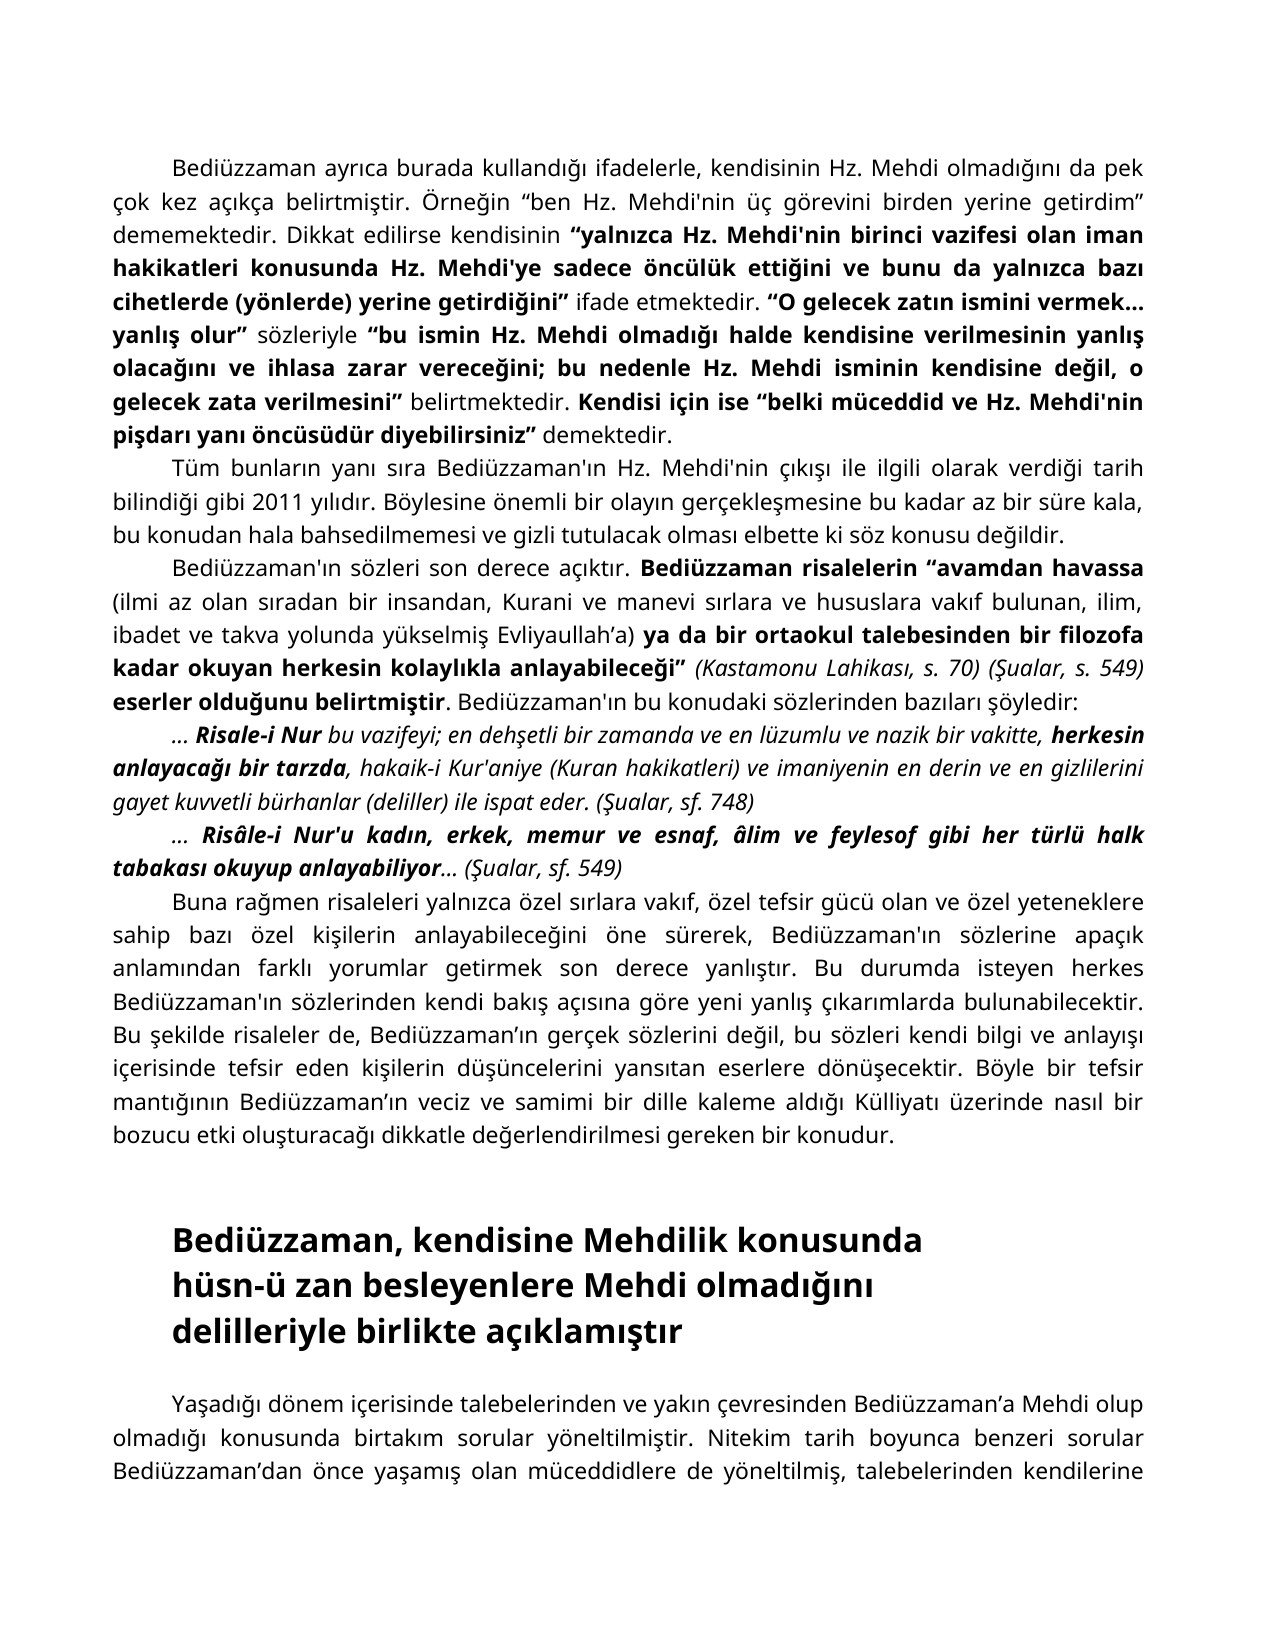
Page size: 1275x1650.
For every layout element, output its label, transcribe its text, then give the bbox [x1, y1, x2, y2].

text Yaşadığı dönem içerisinde talebelerinden ve yakın çevresinden Bediüzzaman’a Mehdi olup olmadığı konusunda birtakım sorular yöneltilmiştir. Nitekim tarih boyunca benzeri sorular Bediüzzaman’dan önce yaşamış olan müceddidlere de yöneltilmiş, talebelerinden kendilerine [112, 1386, 1145, 1486]
text Bediüzzaman ayrıca burada kullandığı ifadelerle, kendisinin Hz. Mehdi olmadığını da pek çok kez açıkça belirtmiştir. Örneğin “ben Hz. Mehdi'nin üç görevini birden yerine getirdim” dememektedir. Dikkat edilirse kendisinin “yalnızca Hz. Mehdi'nin birinci vazifesi olan iman hakikatleri konusunda Hz. Mehdi'ye sadece öncülük ettiğini ve bunu da yalnızca bazı cihetlerde (yönlerde) yerine getirdiğini” ifade etmektedir. “O gelecek zatın ismini vermek... yanlış olur” sözleriyle “bu ismin Hz. Mehdi olmadığı halde kendisine verilmesinin yanlış olacağını ve ihlasa zarar vereceğini; bu nedenle Hz. Mehdi isminin kendisine değil, o gelecek zata verilmesini” belirtmektedir. Kendisi için ise “belki müceddid ve Hz. Mehdi'nin pişdarı yanı öncüsüdür diyebilirsiniz” demektedir. [112, 150, 1145, 450]
text Tüm bunların yanı sıra Bediüzzaman'ın Hz. Mehdi'nin çıkışı ile ilgili olarak verdiği tarih bilindiği gibi 2011 yılıdır. Böylesine önemli bir olayın gerçekleşmesine bu kadar az bir süre kala, bu konudan hala bahsedilmemesi ve gizli tutulacak olması elbette ki söz konusu değildir. [112, 450, 1145, 550]
text ... Risale-i Nur bu vazifeyi; en dehşetli bir zamanda ve en lüzumlu ve nazik bir vakitte, herkesin anlayacağı bir tarzda, hakaik-i Kur'aniye (Kuran hakikatleri) ve imaniyenin en derin ve en gizlilerini gayet kuvvetli bürhanlar (deliller) ile ispat eder. (Şualar, sf. 748) [112, 717, 1145, 817]
text hüsn-ü zan besleyenlere Mehdi olmadığını [112, 1262, 1145, 1307]
text Bediüzzaman, kendisine Mehdilik konusunda [112, 1217, 1145, 1262]
text Buna rağmen risaleleri yalnızca özel sırlara vakıf, özel tefsir gücü olan ve özel yeteneklere sahip bazı özel kişilerin anlayabileceğini öne sürerek, Bediüzzaman'ın sözlerine apaçık anlamından farklı yorumlar getirmek son derece yanlıştır. Bu durumda isteyen herkes Bediüzzaman'ın sözlerinden kendi bakış açısına göre yeni yanlış çıkarımlarda bulunabilecektir. Bu şekilde risaleler de, Bediüzzaman’ın gerçek sözlerini değil, bu sözleri kendi bilgi ve anlayışı içerisinde tefsir eden kişilerin düşüncelerini yansıtan eserlere dönüşecektir. Böyle bir tefsir mantığının Bediüzzaman’ın veciz ve samimi bir dille kaleme aldığı Külliyatı üzerinde nasıl bir bozucu etki oluşturacağı dikkatle değerlendirilmesi gereken bir konudur. [112, 883, 1145, 1150]
text ... Risâle-i Nur'u kadın, erkek, memur ve esnaf, âlim ve feylesof gibi her türlü halk tabakası okuyup anlayabiliyor... (Şualar, sf. 549) [112, 817, 1145, 883]
text Bediüzzaman'ın sözleri son derece açıktır. Bediüzzaman risalelerin “avamdan havassa (ilmi az olan sıradan bir insandan, Kurani ve manevi sırlara ve hususlara vakıf bulunan, ilim, ibadet ve takva yolunda yükselmiş Evliyaullah’a) ya da bir ortaokul talebesinden bir filozofa kadar okuyan herkesin kolaylıkla anlayabileceği” (Kastamonu Lahikası, s. 70) (Şualar, s. 549) eserler olduğunu belirtmiştir. Bediüzzaman'ın bu konudaki sözlerinden bazıları şöyledir: [112, 550, 1145, 717]
text delilleriyle birlikte açıklamıştır [112, 1307, 1145, 1353]
